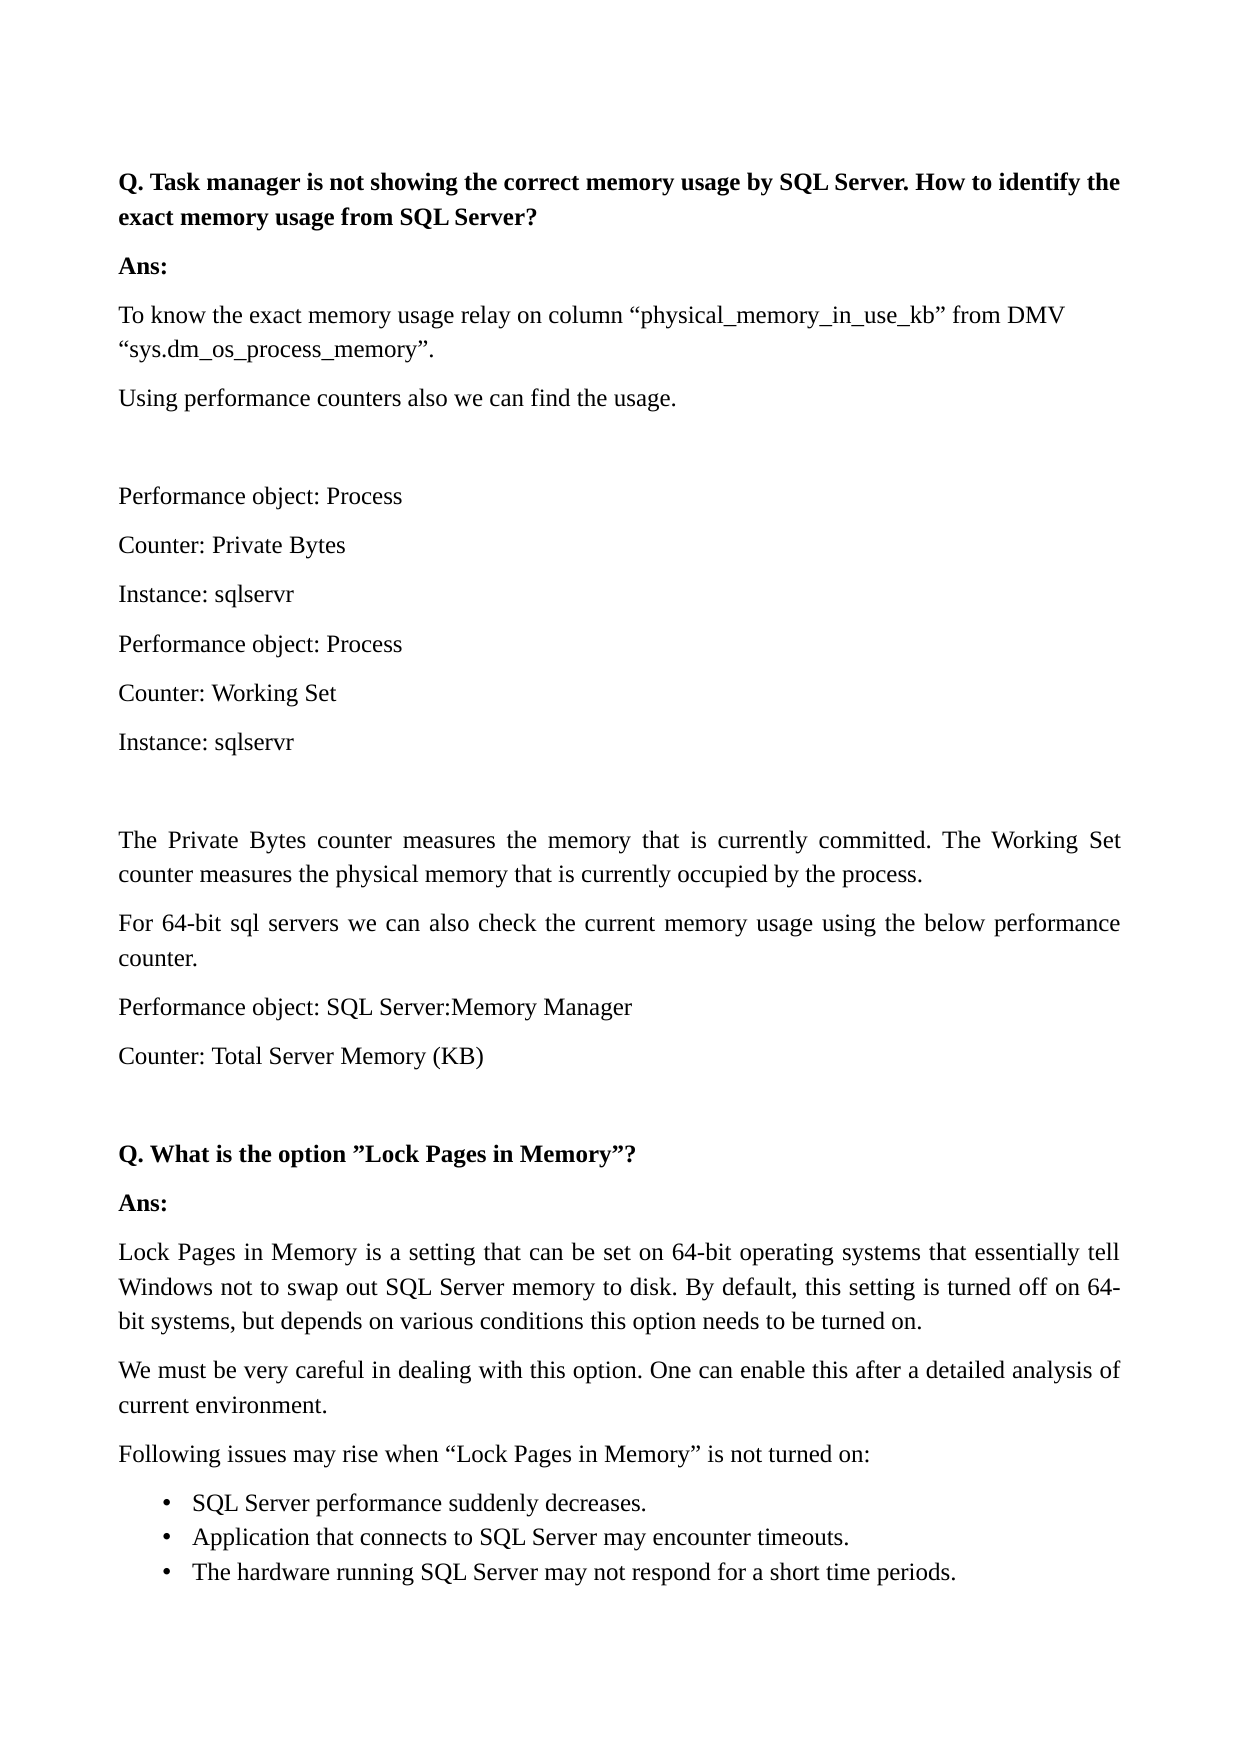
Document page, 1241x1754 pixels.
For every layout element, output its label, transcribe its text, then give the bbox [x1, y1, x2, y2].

text Ans: [118, 251, 1122, 279]
text Instance: sqlservr [118, 579, 1122, 608]
text Instance: sqlservr [118, 727, 1122, 756]
text Using performance counters also we can find the usage. [118, 383, 1122, 412]
text Counter: Working Set [118, 678, 1122, 706]
text Lock Pages in Memory is a setting that can be set on 64-bit operating systems that essentially tell Windows not to swap out SQL Server memory to disk. By default, this setting is turned off on 64-bit systems, but depends on various conditions this option needs to be turned on. [118, 1237, 1122, 1335]
text We must be very careful in dealing with this option. One can enable this after a detailed analysis of current environment. [118, 1355, 1122, 1418]
text Q. Task manager is not showing the correct memory usage by SQL Server. How to identify the exact memory usage from SQL Server? [118, 167, 1122, 230]
list SQL Server performance suddenly decreases. [162, 1488, 1122, 1517]
text Performance object: Process [118, 481, 1122, 510]
text For 64-bit sql servers we can also check the current memory usage using the below performance counter. [118, 908, 1122, 972]
text Counter: Total Server Memory (KB) [118, 1041, 1122, 1070]
text The Private Bytes counter measures the memory that is currently committed. The Working Set counter measures the physical memory that is currently occupied by the process. [118, 825, 1122, 888]
text Q. What is the option ”Lock Pages in Memory”? [118, 1139, 1122, 1168]
text Performance object: Process [118, 629, 1122, 657]
text Counter: Private Bytes [118, 531, 1122, 559]
list The hardware running SQL Server may not respond for a short time periods. [162, 1557, 1122, 1586]
text Ans: [118, 1188, 1122, 1217]
text Following issues may rise when “Lock Pages in Memory” is not turned on: [118, 1439, 1122, 1468]
list Application that connects to SQL Server may encounter timeouts. [162, 1522, 1122, 1551]
text To know the exact memory usage relay on column “physical_memory_in_use_kb” from DMV “sys.dm_os_process_memory”. [118, 300, 1122, 363]
text Performance object: SQL Server:Memory Manager [118, 992, 1122, 1021]
